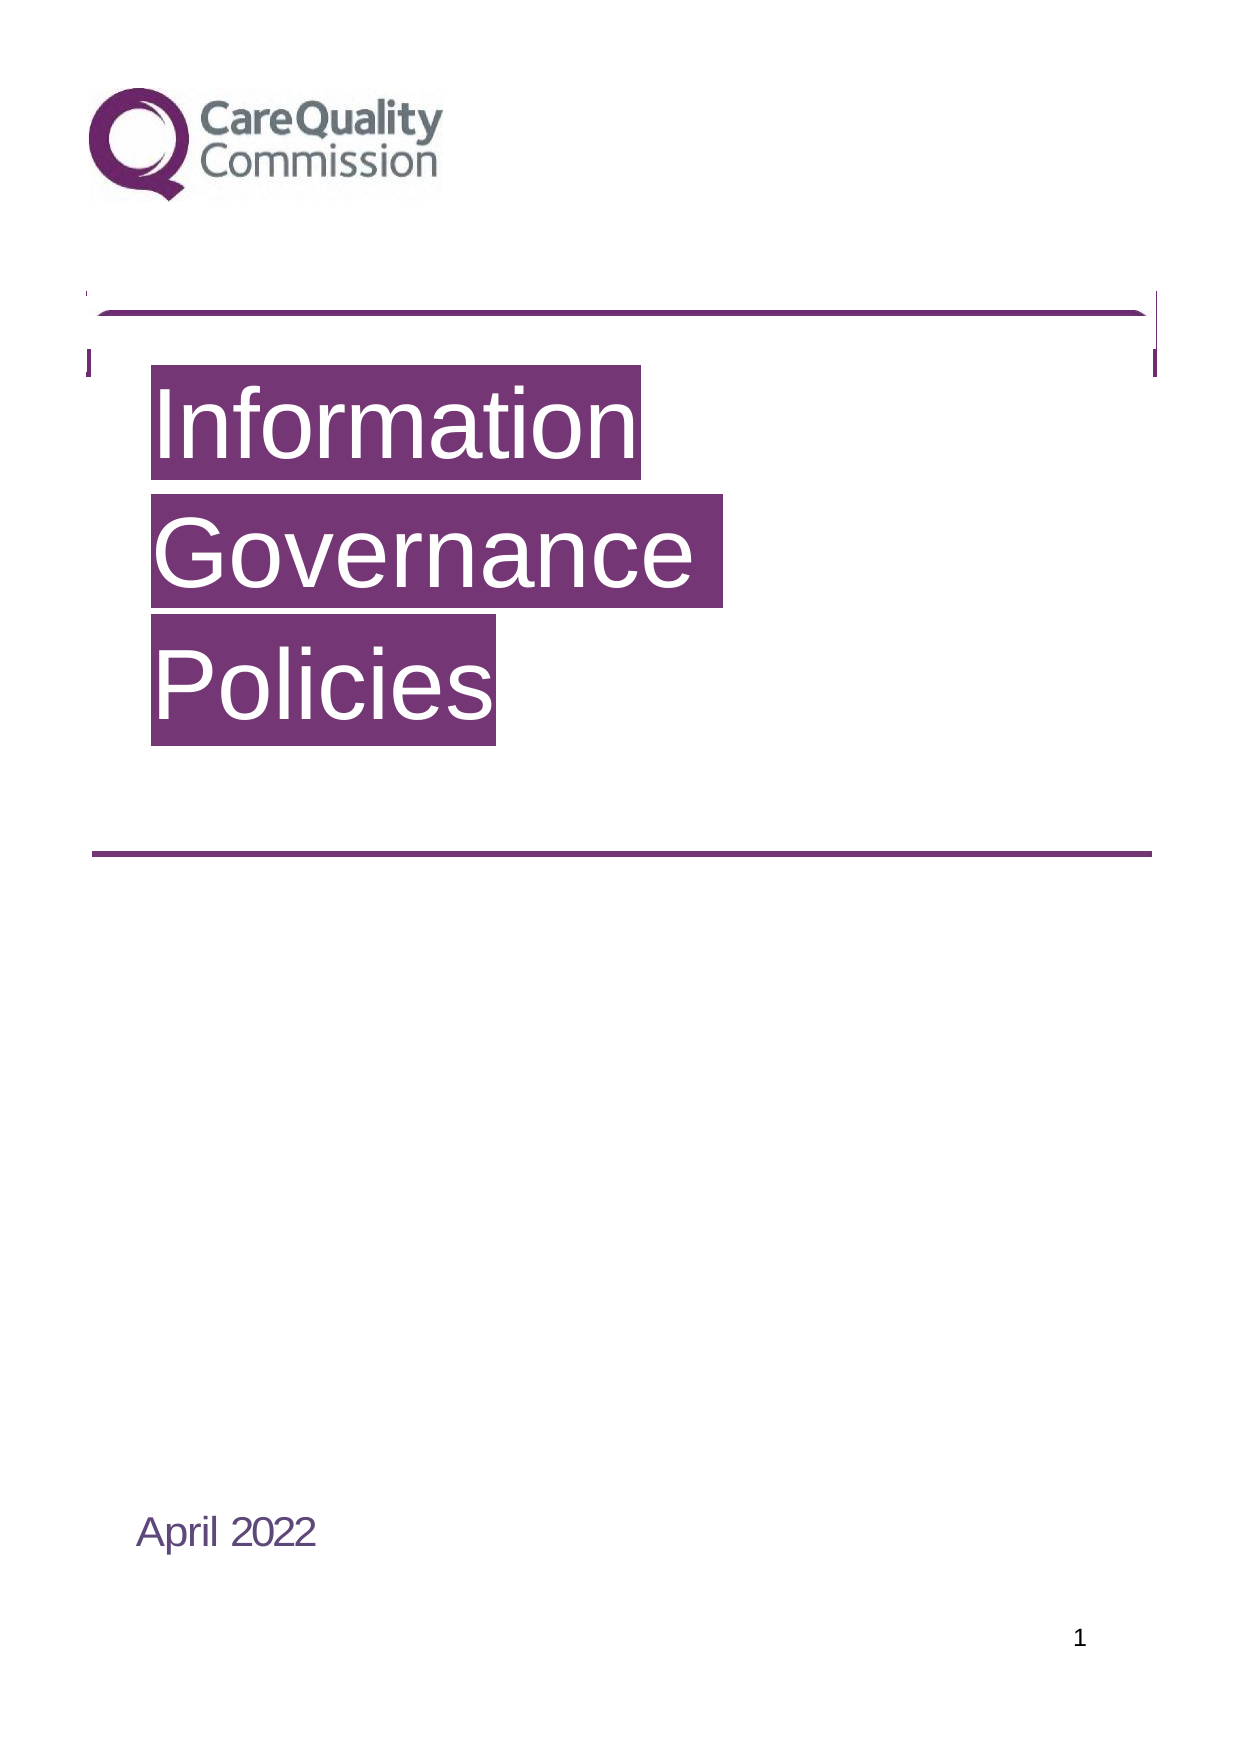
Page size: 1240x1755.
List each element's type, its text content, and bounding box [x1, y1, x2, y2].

text 1 [1073, 1624, 1091, 1651]
text Information [151, 368, 1153, 481]
text April 2022 [136, 1509, 389, 1556]
text Governance Policies [151, 482, 1153, 746]
